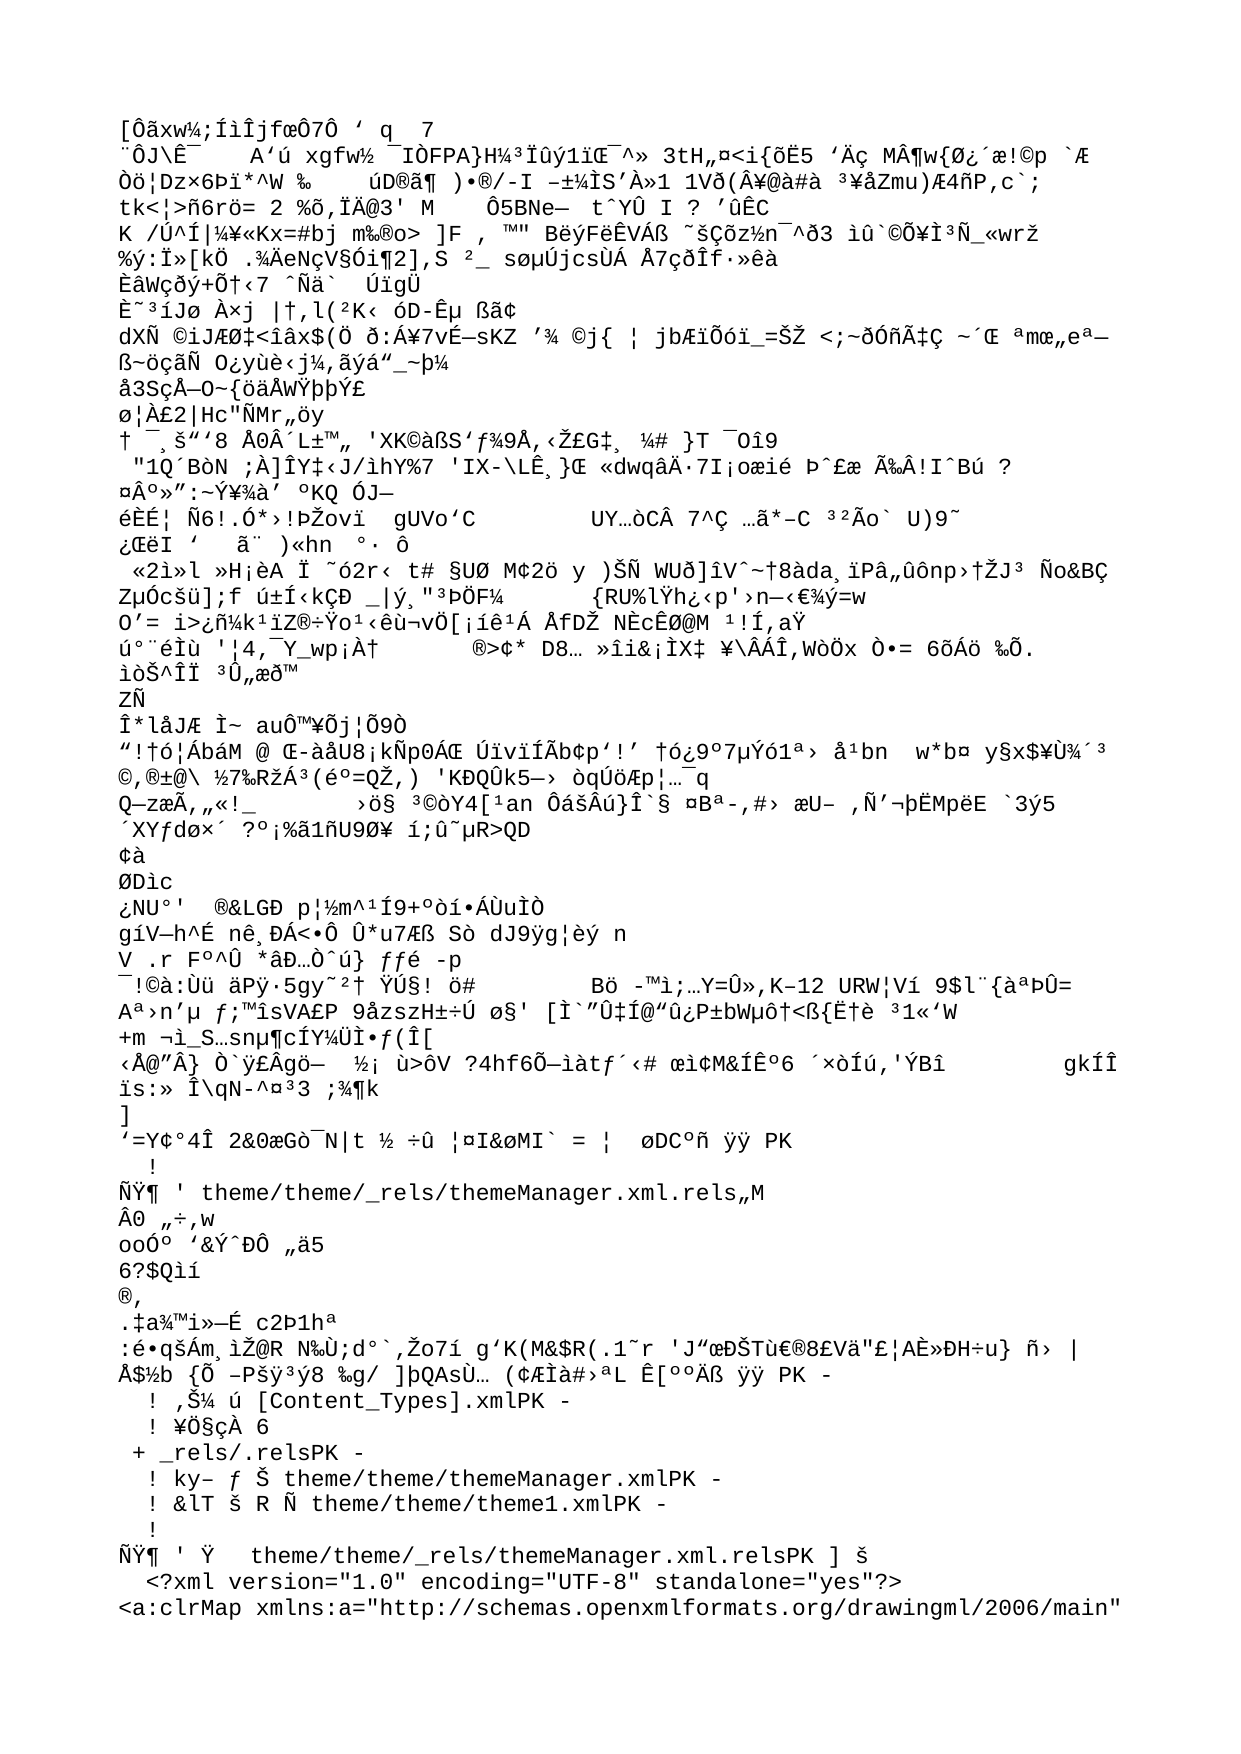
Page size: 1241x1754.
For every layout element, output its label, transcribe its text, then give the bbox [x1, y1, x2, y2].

text "1Q´BòN ;À]ÎY‡‹J/ìhY%7 'IX-\LÊ¸}Œ «dwqâÄ·7I¡oæié Þˆ£æ Ã‰Â!IˆBú ? ¤Âº»”:~Ý¥¾à’ ºKQ ÓJ— [118, 455, 1122, 507]
text ÈâWçðý+­Õ†‹7 ˆÑä` ­ ÚïgÜ È˜³íJø À×j |†‚l(²K‹ óD-Êµ ßã¢ [118, 274, 1122, 326]
text «2ì»l »H¡èA Ï ˜ó2r‹ t# §UØ M¢2ö y )ŠÑ WUð]îVˆ~†8àda¸ïPâ„ûônp›†ŽJ³ Ño&BÇ ZµÓcšü];f ú±Í‹kÇÐ _|ý¸"³ÞÖF¼ {RU%lŸh¿‹p'›n—‹€¾ý=w O’= i>¿ñ¼k¹ïZ®÷Ÿo¹‹êù¬vÖ[¡íê¹Á ÅfDŽ NÈcÊØ@M ¹!Í,aŸ [118, 559, 1122, 637]
text éÈÉ¦ Ñ6!.Ó*›!ÞŽovï gUVo‘C UY…òCÂ 7^Ç …ã*–C ³²Ão` U)9˜ [118, 507, 1122, 533]
text å3SçÅ—O~{öäÅWŸþþÝ£ [118, 377, 1122, 403]
text ! ‚Š¼ ú [Content_Types].xmlPK - [118, 1389, 1122, 1415]
text ¿NU°' ®&LGÐ p¦½m^¹Í9+ºòí•ÁÙuÌÒ [118, 896, 1122, 922]
text Q—zæÃ,„«!_ ›ö§ ³©òY4[¹an ÔášÂú}Î`§ ¤Bª-,#› æU– ,Ñ’¬þËMpëE `3ý5´XYƒdø×´ ?º¡%ã1ñU9Ø¥ í;û˜µR>QD [118, 792, 1122, 844]
text † ¯¸š“‘8 Å0Â´L±™„ 'XK©àßS‘ƒ¾9Å,‹Ž£G‡¸ ¼# }T ¯Oî9 [118, 429, 1122, 455]
text ooÓº ‘&ÝˆÐ­Ô „ä5 [118, 1233, 1122, 1259]
text ! ¥Ö§çÀ 6 + _rels/.relsPK - [118, 1415, 1122, 1467]
text ¢à [118, 844, 1122, 870]
text ØDìc [118, 870, 1122, 896]
text V .r Fº^Û *âÐ…Òˆú} ƒƒé -p ¯!©à:Ùü äPÿ·5gy˜²† ŸÚ§! ö# Bö -™ì;…Y=Û»,K–12 URW¦Ví 9$l¨{àªÞÛ= Aª›n’µ ƒ;™îsVA£P 9åzszH±÷Ú ø§' [Ì`”Û‡Í@“û¿P±bWµô†<ß{Ë†è ³1«‘W [118, 948, 1122, 1026]
text K /Ú^Í|¼¥«Kx=#bj m‰®o> ]F , ™" BëýFëÊVÁß ˜šÇõz½n¯^ð3 ìû`©Õ¥Ì³Ñ_«wrž%ý:Ï»[kÖ .¾ÄeNçV§Ói¶2],S ²_ søµÚjcsÙÁ Å7çðÎf·»êà [118, 222, 1122, 274]
text ÑŸ¶ ' theme/theme/_rels/themeManager.xml.rels„M [118, 1182, 1122, 1207]
text ! [118, 1156, 1122, 1182]
text ! &lT š R Ñ theme/theme/theme1.xmlPK - [118, 1493, 1122, 1519]
text .‡a¾™i»—É c2Þ1hª [118, 1311, 1122, 1337]
text 6?$Qìí [118, 1259, 1122, 1285]
text Î*låJÆ Ì~ au­Ô™¥Õj¦Õ9Ò [118, 715, 1122, 741]
text ø¦À£2|Hc"ÑMr„öy [118, 403, 1122, 429]
text [Ôãxw¼;ÍìÎjfœÔ7Ô ‘ q 7 [118, 118, 1122, 144]
text <?xml version="1.0" encoding="UTF-8" standalone="yes"?> [118, 1571, 1122, 1597]
text Â0 „÷‚w [118, 1207, 1122, 1233]
text ‹Å@”Â} Ò`ÿ£Âgö— ½¡ ù>ôV ?4hf6Õ—ìàtƒ´‹# œì¢M&ÍÊº6 ´×òÍú‚'ÝBî gkÍÎ ïs:» Î\qN-^¤³3 ;¾¶k ] [118, 1052, 1122, 1130]
text ‘=Y¢°4Î 2&0æG­ò¯N|t ½ ÷û ¦¤I&øMI` = ¦ ø­DCºñ ÿÿ PK [118, 1130, 1122, 1156]
text :é•qšÁm¸ìŽ@R N‰Ù;d°`‚Žo7í g‘K(M&$R(.1˜r 'J“œÐŠTù€®8£Vä"£¦AÈ»ÐH÷u} ñ› |Å$½b {Õ –Pšÿ³ý8 ‰g/ ]þQAsÙ… (¢ÆÌà#›ªL Ê[ººÄß ÿÿ PK - [118, 1337, 1122, 1389]
text ¨ÔJ\Ê¯ A‘ú xgfw½ ¯IÒFPA}H¼³Ïûý1ïŒ¯^» 3tH„¤<i{õË5 ‘Äç MÂ¶w{Ø¿´æ!©p `Æ Òö¦Dz×6Þï*^W ‰ úD®ã¶ )•®/-I –±¼ÌS’À»1 1Vð(Â¥@à#à ³¥åZmu)Æ4ñP‚c`; tk<¦>ñ6rö= 2 %õ‚ÏÄ@3' M Ô5BNe— tˆYÛ I ? ’ûÊC [118, 144, 1122, 222]
text dXÑ ©iJÆØ‡<îâx$(Ö ð:Á¥7vÉ—sKZ ’¾ ©j{ ¦ jbÆïÕóï_=ŠŽ <;~ðÓñÃ‡Ç ~´Œ ªmœ„eª—ß~öçãÑ O¿yùè‹j¼,ãýá“_~þ¼ [118, 326, 1122, 377]
text ú°¨éÌù '¦4‚¯Y_wp¡À† ®>¢* D8… »îi&¡ÌX‡ ¥\ÂÁÎ,WòÖx Ò•= 6õÁö ‰Õ. ìòŠ^ÎÏ ³Û„æð™ ZÑ [118, 637, 1122, 715]
text ¿ŒëI ‘ ã¨ )«hn °· ô [118, 533, 1122, 559]
text gíV—h^É nê¸ÐÁ<•Ô Û*u7Æß Sò dJ9ÿg¦èý n [118, 922, 1122, 948]
text “!†ó¦ÁbáM @ Œ-àåU8¡kÑp0ÁŒ ÚïvïÍÃb¢p‘!’ †ó¿9º7µÝó1ª› å¹bn w*b¤ y§x­$­¥Ù¾´³ ©,®±@\ ½7‰RžÁ³(éº=QŽ,) 'KÐQÛk5—› òqÚöÆp¦…¯q [118, 741, 1122, 792]
text ÑŸ¶ ' Ÿ theme/theme/_rels/themeManager.xml.relsPK ] š [118, 1545, 1122, 1571]
text ®, [118, 1285, 1122, 1311]
text ! [118, 1519, 1122, 1545]
text +m ­¬ì_S…snµ¶cÍY¼ÜÌ•ƒ(Î[ [118, 1026, 1122, 1052]
text <a:clrMap xmlns:a="http://schemas.openxmlformats.org/drawingml/2006/main" [118, 1597, 1122, 1622]
text ! ky– ƒ Š theme/theme/themeManager.xmlPK - [118, 1467, 1122, 1493]
